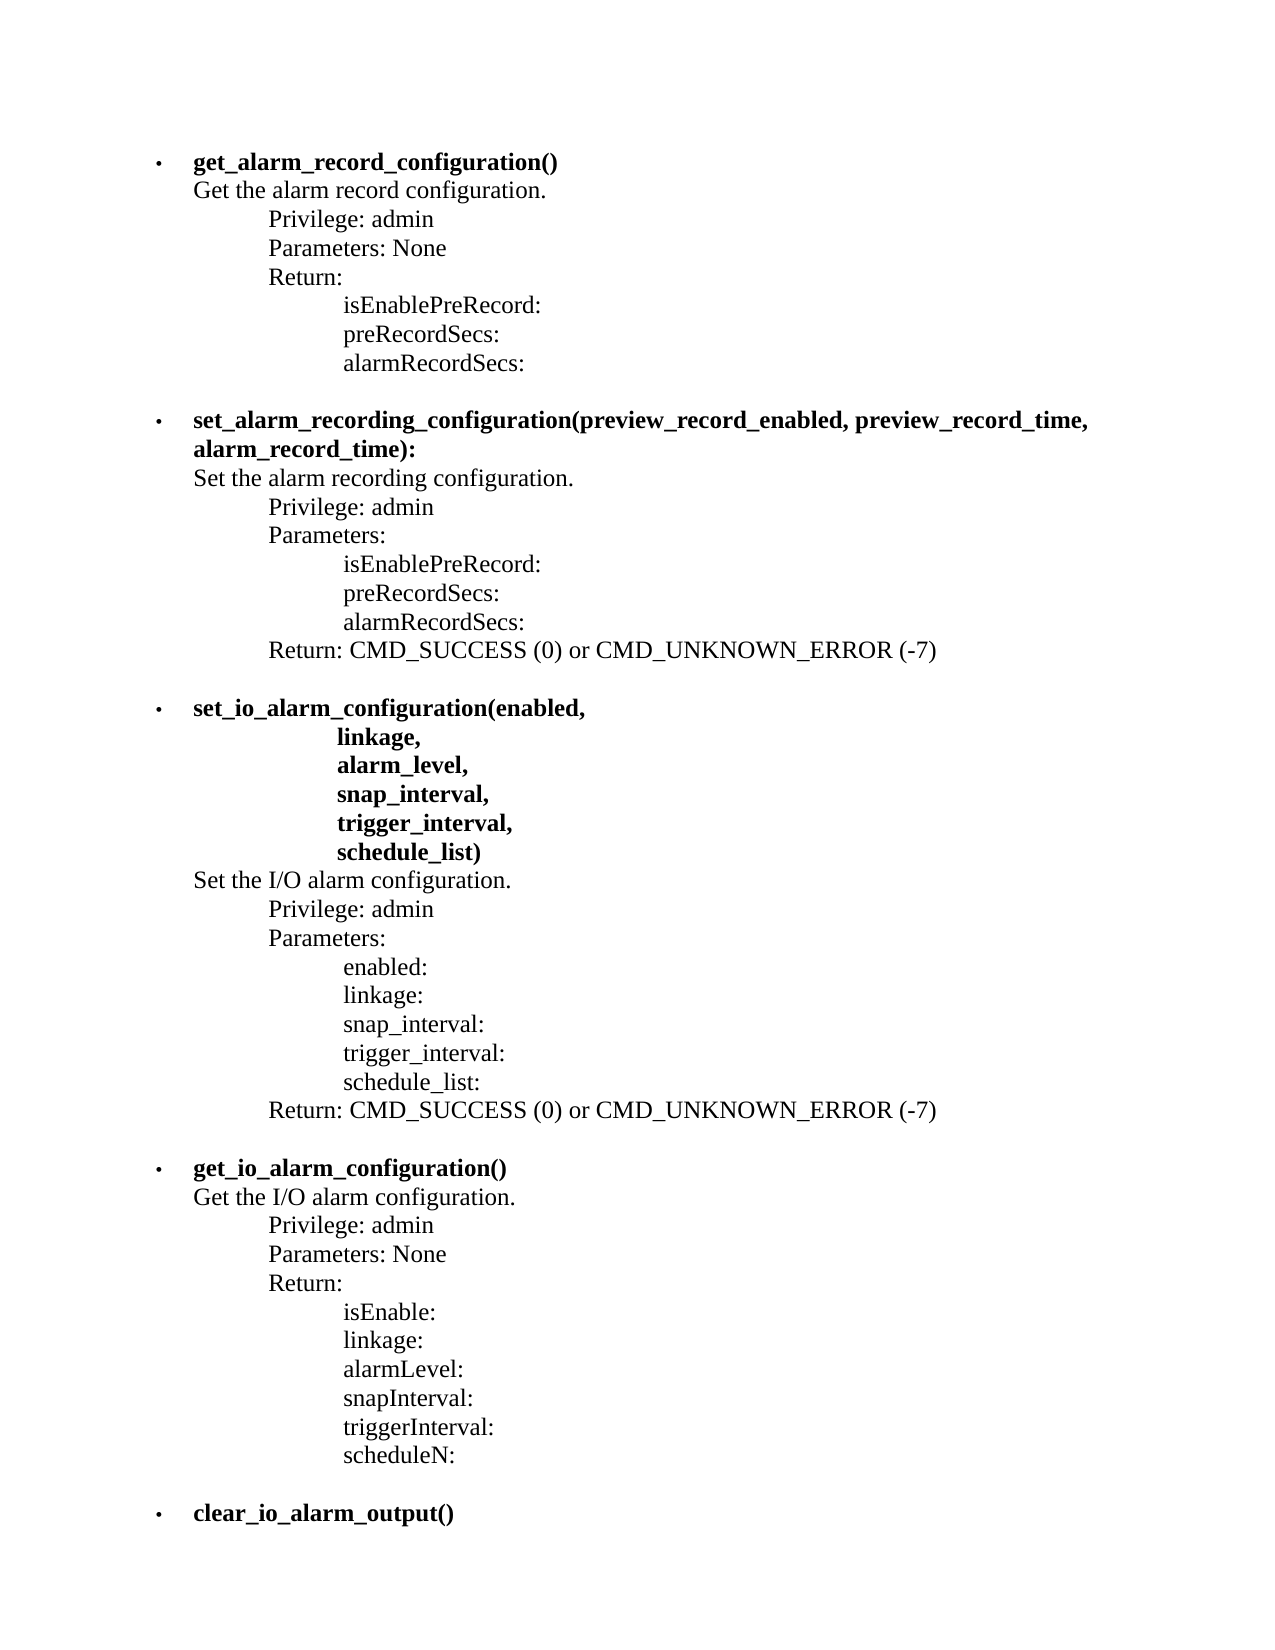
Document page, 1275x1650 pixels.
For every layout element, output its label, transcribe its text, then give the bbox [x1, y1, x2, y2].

text linkage: [343, 1326, 1157, 1354]
text Return: CMD_SUCCESS (0) or CMD_UNKNOWN_ERROR (-7) [268, 1096, 1157, 1124]
text Return: CMD_SUCCESS (0) or CMD_UNKNOWN_ERROR (-7) [268, 636, 1157, 664]
text Privilege: admin [268, 894, 1157, 923]
text alarmRecordSecs: [343, 607, 1157, 636]
text Parameters: [268, 923, 1157, 952]
text Privilege: admin [268, 204, 1157, 233]
text alarmLevel: [343, 1354, 1157, 1383]
text linkage: [343, 981, 1157, 1009]
text preRecordSecs: [343, 319, 1157, 348]
text Parameters: None [268, 1239, 1157, 1268]
text Privilege: admin [268, 492, 1157, 521]
text trigger_interval, [118, 808, 1157, 837]
list set_io_alarm_configuration(enabled, [156, 693, 1157, 722]
list set_alarm_recording_configuration(preview_record_enabled, preview_record_time, alarm_record_time): [156, 406, 1157, 463]
list get_io_alarm_configuration() [156, 1153, 1157, 1182]
text isEnablePreRecord: [343, 549, 1157, 578]
text isEnablePreRecord: [343, 291, 1157, 319]
text Get the alarm record configuration. [193, 176, 1157, 204]
text Return: [268, 1268, 1157, 1297]
text schedule_list: [343, 1067, 1157, 1096]
text alarm_level, [118, 751, 1157, 779]
text snap_interval, [118, 779, 1157, 808]
text Return: [268, 262, 1157, 291]
text scheduleN: [343, 1441, 1157, 1469]
text trigger_interval: [343, 1038, 1157, 1067]
text linkage, [118, 722, 1157, 751]
list get_alarm_record_configuration() [156, 147, 1157, 176]
text enabled: [343, 952, 1157, 981]
text Set the alarm recording configuration. [193, 463, 1157, 492]
text Parameters: None [268, 233, 1157, 262]
text Set the I/O alarm configuration. [193, 866, 1157, 894]
text alarmRecordSecs: [343, 348, 1157, 377]
text preRecordSecs: [343, 578, 1157, 607]
text triggerInterval: [343, 1412, 1157, 1441]
text snap_interval: [343, 1009, 1157, 1038]
text Get the I/O alarm configuration. [193, 1182, 1157, 1211]
text isEnable: [343, 1297, 1157, 1326]
text schedule_list) [118, 837, 1157, 866]
text Privilege: admin [268, 1211, 1157, 1239]
text snapInterval: [343, 1383, 1157, 1412]
text Parameters: [268, 521, 1157, 549]
list clear_io_alarm_output() [156, 1498, 1157, 1527]
